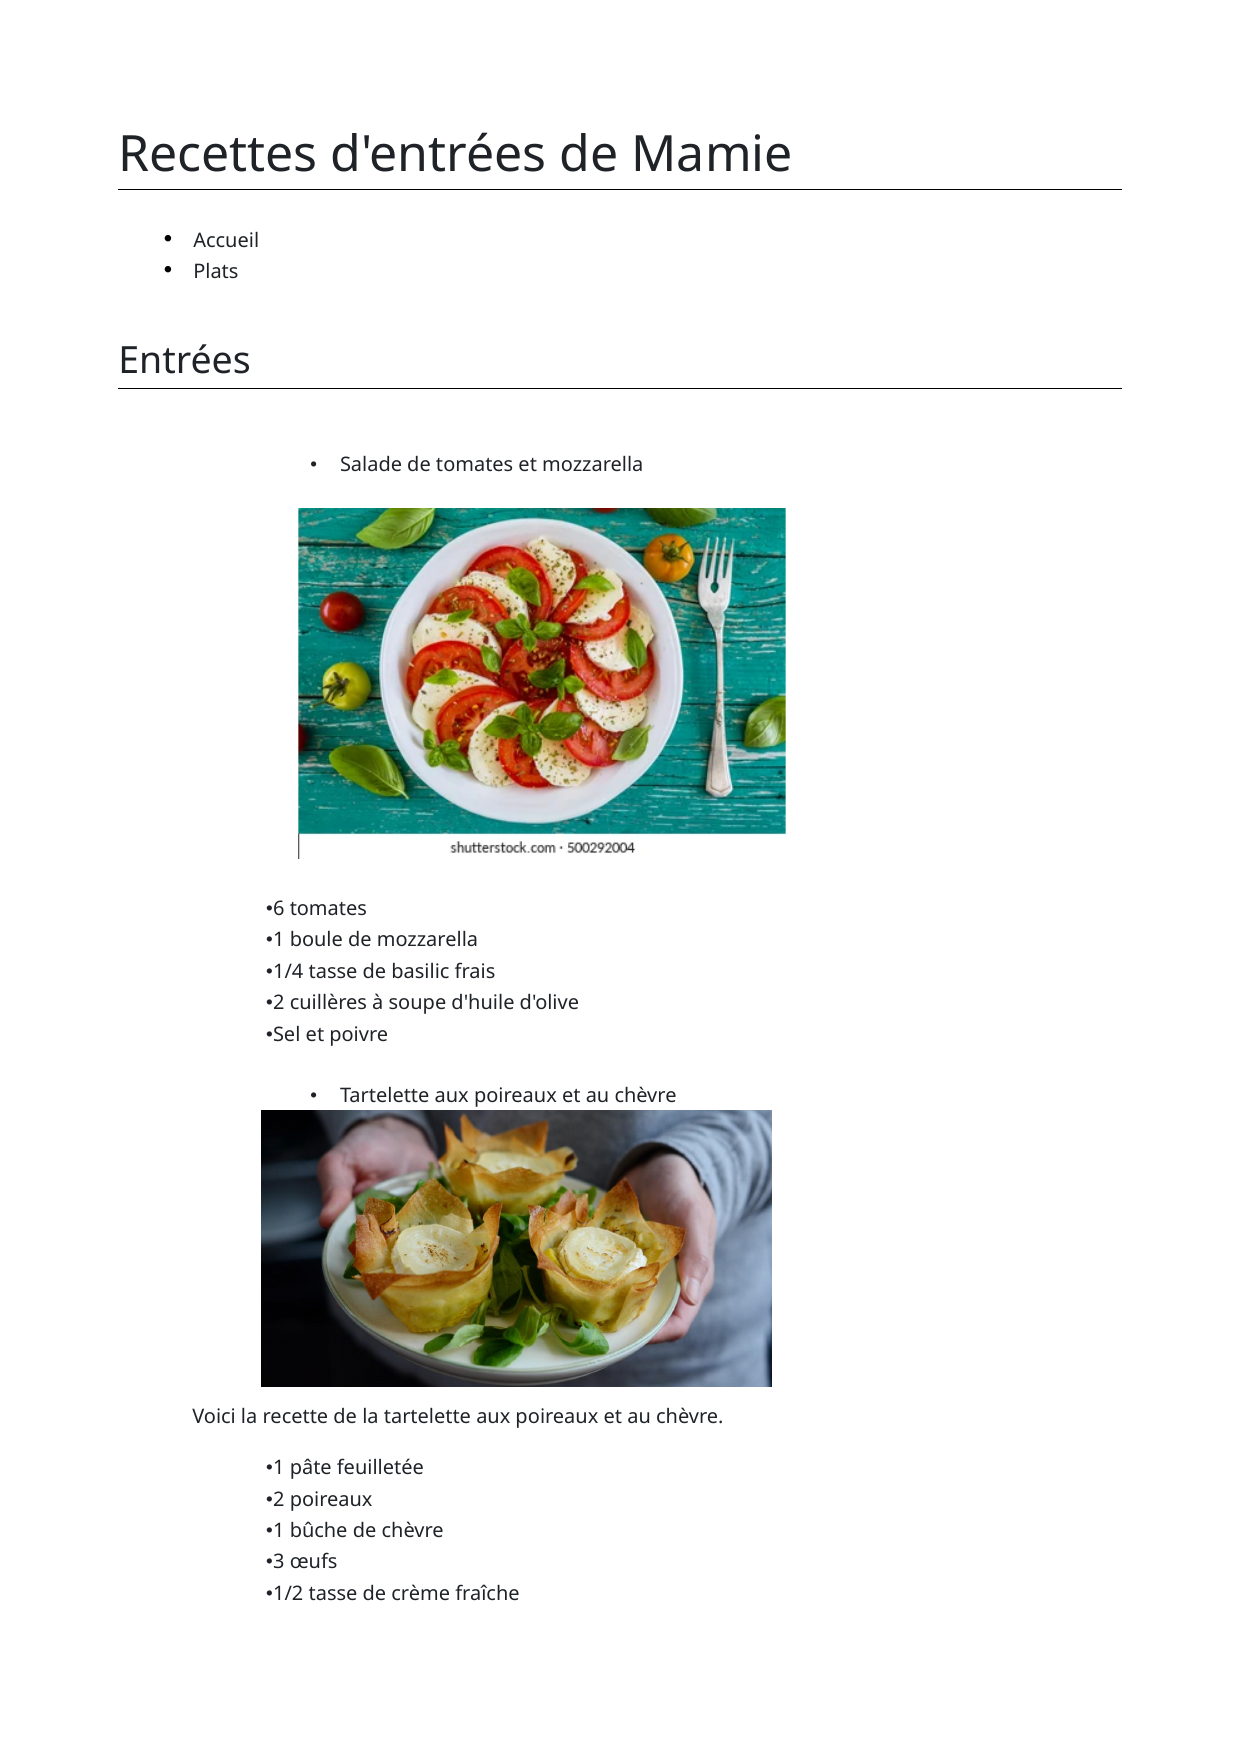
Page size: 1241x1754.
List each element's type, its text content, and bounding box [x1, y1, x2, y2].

subtitle Entrées [118, 333, 1122, 388]
picture [298, 508, 786, 859]
subtitle Tartelette aux poireaux et au chèvre [310, 1081, 1122, 1108]
picture [261, 1110, 772, 1387]
list 2 cuillères à soupe d'huile d'olive [118, 988, 1122, 1016]
list 1 bûche de chèvre [118, 1516, 1122, 1543]
list 1/2 tasse de crème fraîche [118, 1579, 1122, 1606]
list 2 poireaux [118, 1485, 1122, 1512]
subtitle Recettes d'entrées de Mamie [118, 118, 1122, 189]
list 6 tomates [118, 894, 1122, 921]
subtitle Salade de tomates et mozzarella [310, 450, 1122, 478]
list Plats [164, 258, 1122, 285]
list Sel et poivre [118, 1019, 1122, 1047]
list Voici la recette de la tartelette aux poireaux et au chèvre. [118, 1402, 1122, 1429]
list 3 œufs [118, 1547, 1122, 1575]
list 1 pâte feuilletée [118, 1453, 1122, 1481]
list 1 boule de mozzarella [118, 926, 1122, 953]
list Accueil [164, 226, 1122, 253]
list 1/4 tasse de basilic frais [118, 957, 1122, 984]
